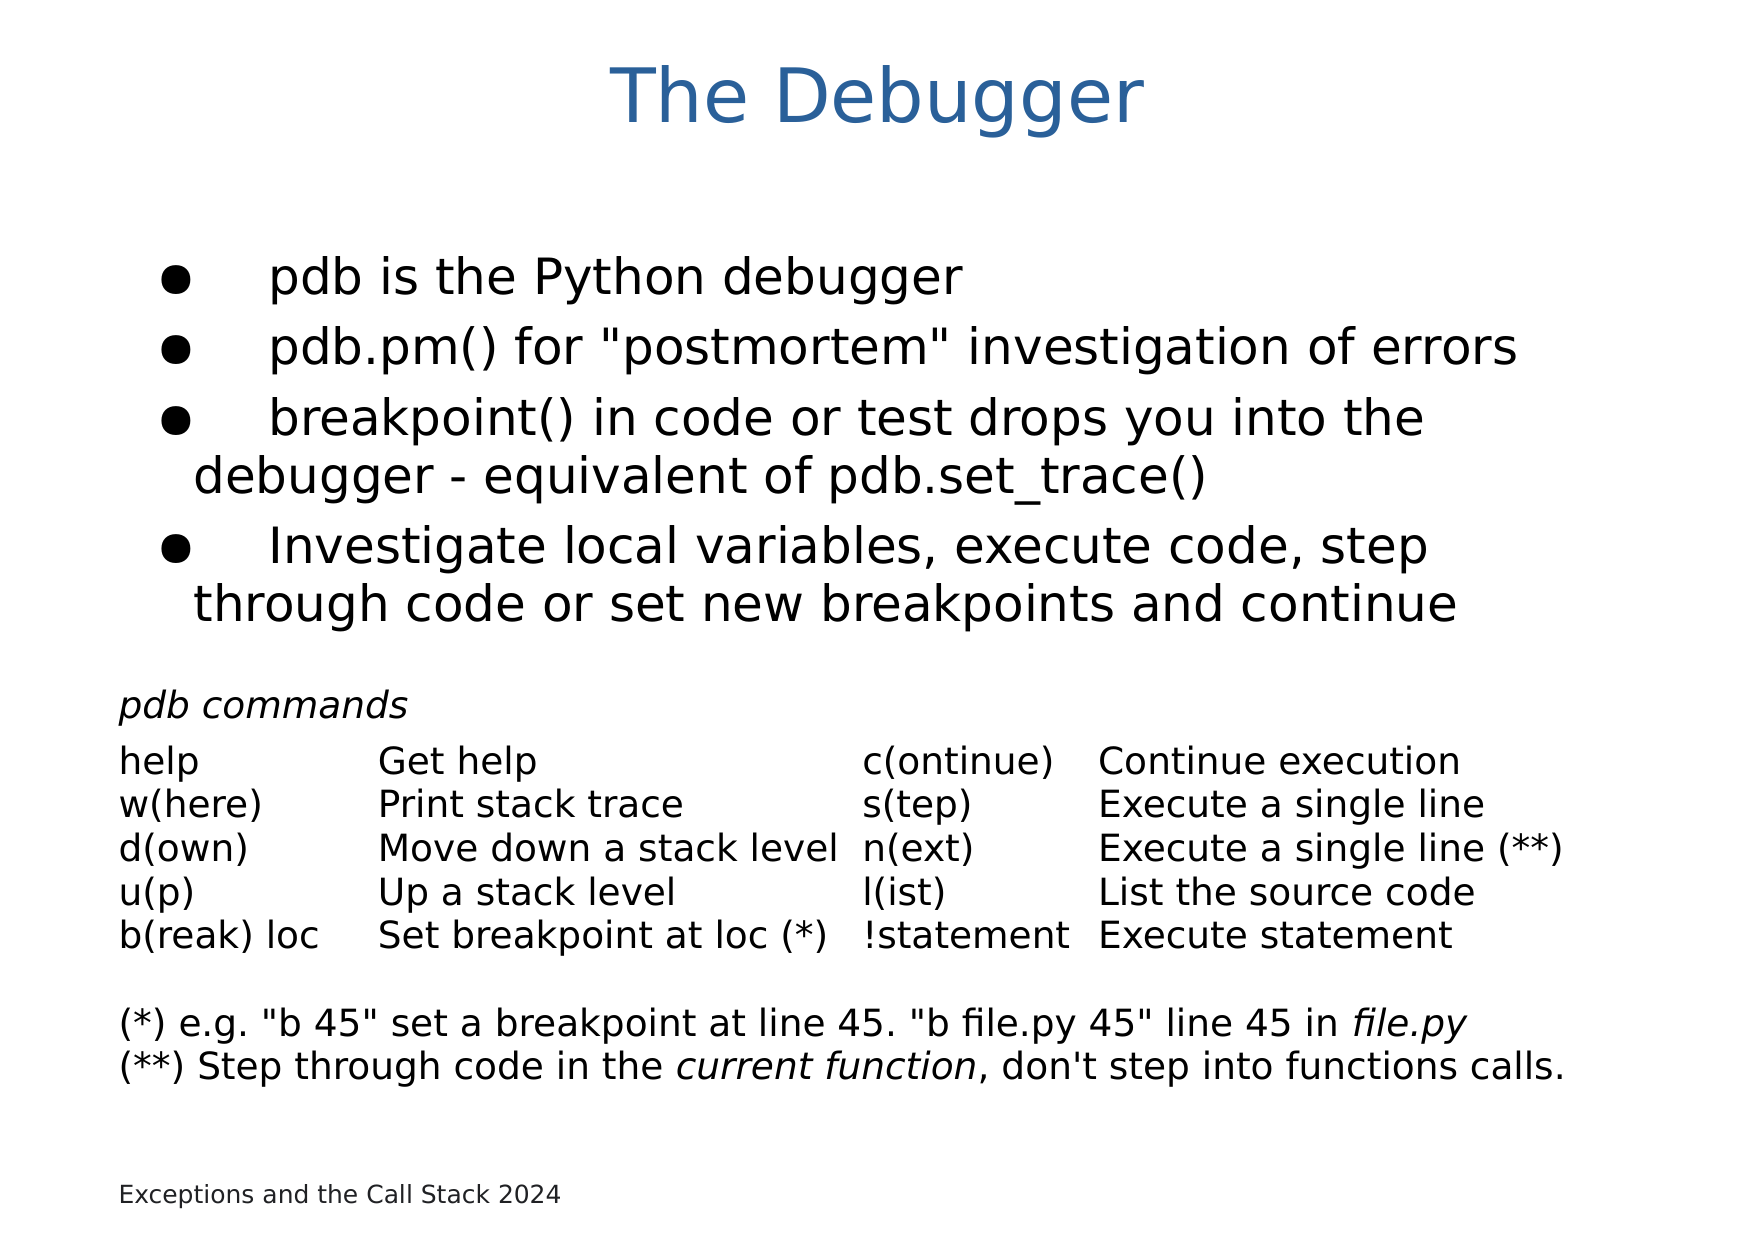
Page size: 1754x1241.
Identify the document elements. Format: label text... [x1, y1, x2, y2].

table_cell Up a stack level [378, 870, 862, 914]
table_cell !statement [862, 914, 1098, 958]
text (**) Step through code in the current function, don't step into functions calls. [118, 1045, 1636, 1088]
text pdb commands [118, 683, 1636, 727]
table_cell w(here) [118, 783, 378, 827]
list breakpoint() in code or test drops you into the debugger - equivalent of pdb.set_trace() [156, 388, 1636, 505]
table_cell l(ist) [862, 870, 1098, 914]
table_cell List the source code [1098, 870, 1636, 914]
table_cell s(tep) [862, 783, 1098, 827]
list pdb.pm() for "postmortem" investigation of errors [156, 318, 1636, 377]
table_cell Set breakpoint at loc (*) [378, 914, 862, 958]
table_header Get help [378, 739, 862, 783]
table_cell u(p) [118, 870, 378, 914]
text The Debugger [118, 53, 1636, 140]
list pdb is the Python debugger [156, 248, 1636, 306]
table_cell b(reak) loc [118, 914, 378, 958]
table_cell Execute statement [1098, 914, 1636, 958]
table_cell Print stack trace [378, 783, 862, 827]
table_cell Execute a single line [1098, 783, 1636, 827]
text (*) e.g. "b 45" set a breakpoint at line 45. "b file.py 45" line 45 in file.py [118, 1001, 1636, 1045]
list Investigate local variables, execute code, step through code or set new breakpoints and continue [156, 517, 1636, 633]
table_cell d(own) [118, 827, 378, 870]
table_header c(ontinue) [862, 739, 1098, 783]
table_cell n(ext) [862, 827, 1098, 870]
table_header Continue execution [1098, 739, 1636, 783]
table_cell Execute a single line (**) [1098, 827, 1636, 870]
table_header help [118, 739, 378, 783]
table_cell Move down a stack level [378, 827, 862, 870]
